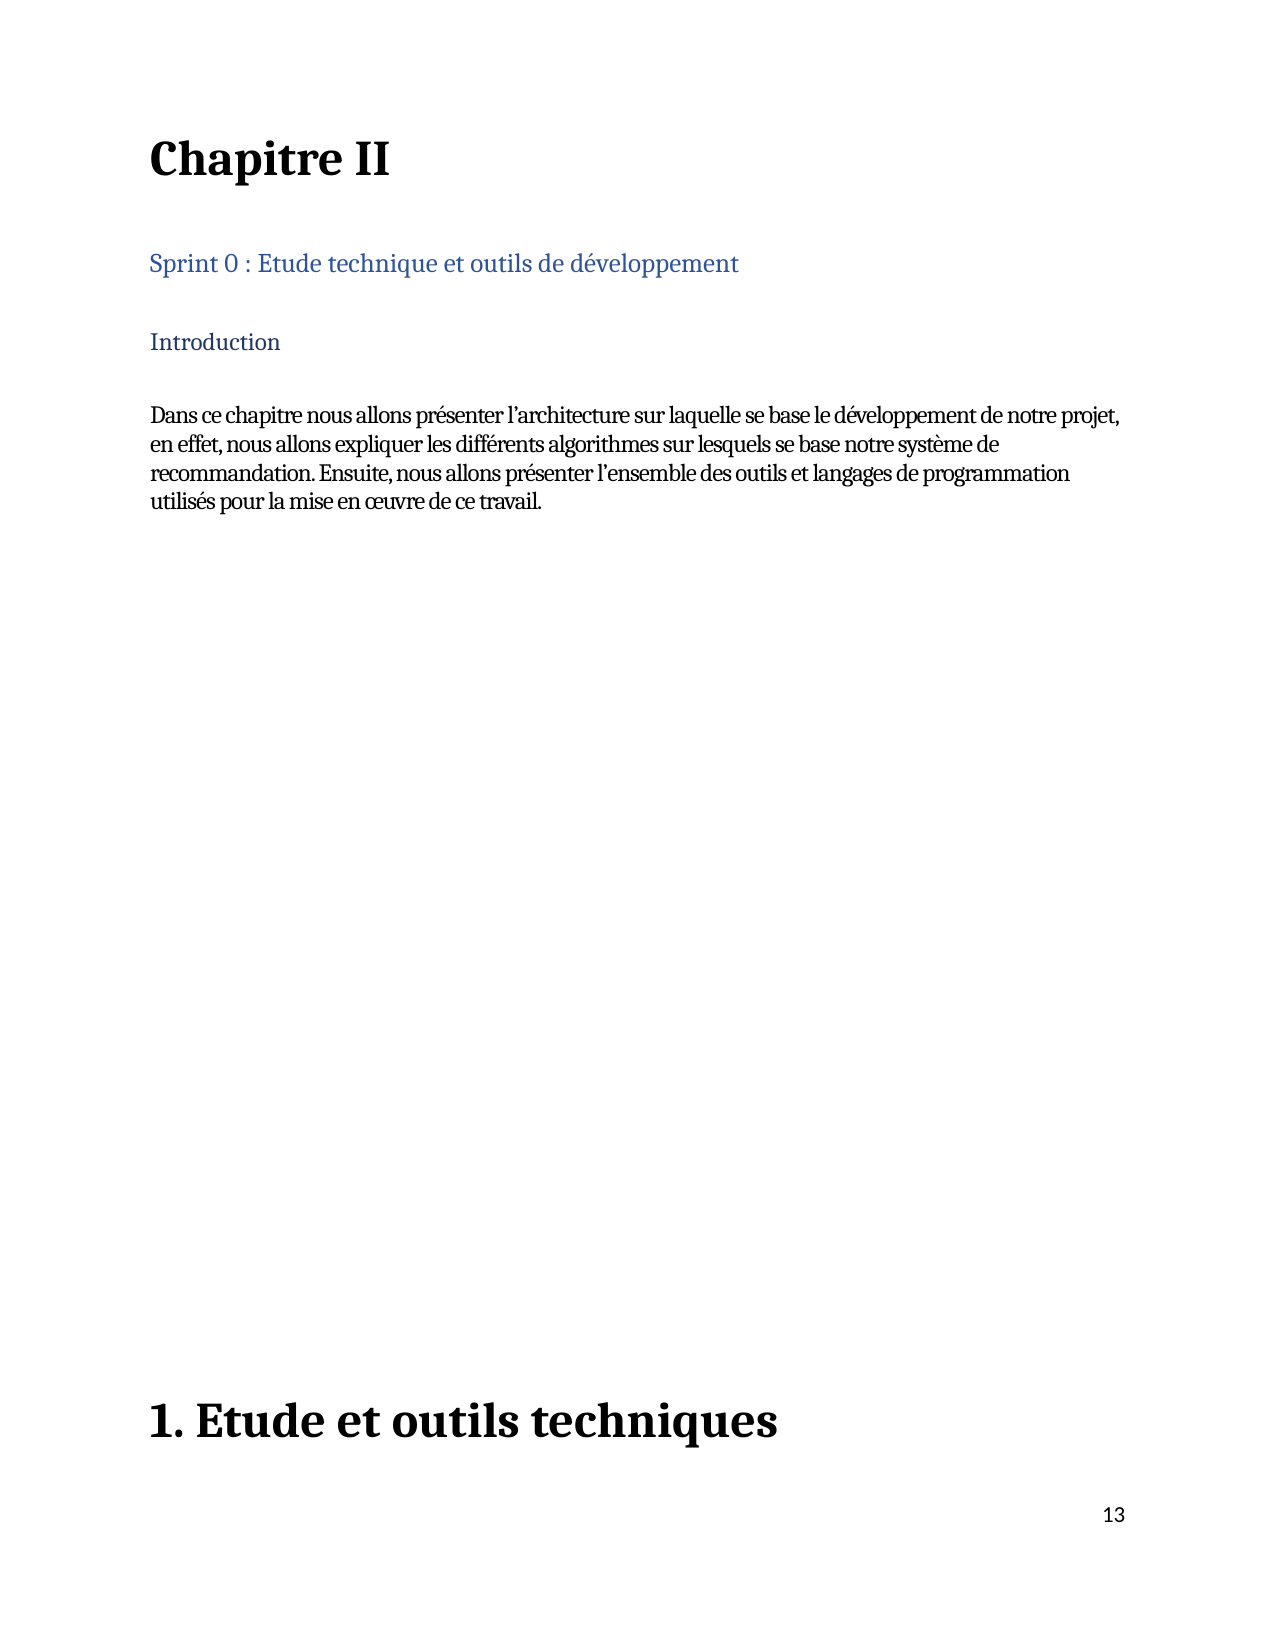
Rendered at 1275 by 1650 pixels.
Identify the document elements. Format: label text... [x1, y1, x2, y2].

text Dans ce chapitre nous allons présenter l’architecture sur laquelle se base le développement de notre projet, en effet, nous allons expliquer les différents algorithmes sur lesquels se base notre système de recommandation. Ensuite, nous allons présenter l’ensemble des outils et langages de programmation utilisés pour la mise en œuvre de ce travail. [150, 401, 1125, 516]
subtitle Chapitre II [150, 131, 1125, 188]
subtitle 1. Etude et outils techniques [150, 1392, 1125, 1450]
subtitle Introduction [150, 328, 1125, 356]
subtitle Sprint 0 : Etude technique et outils de développement [150, 248, 1125, 279]
